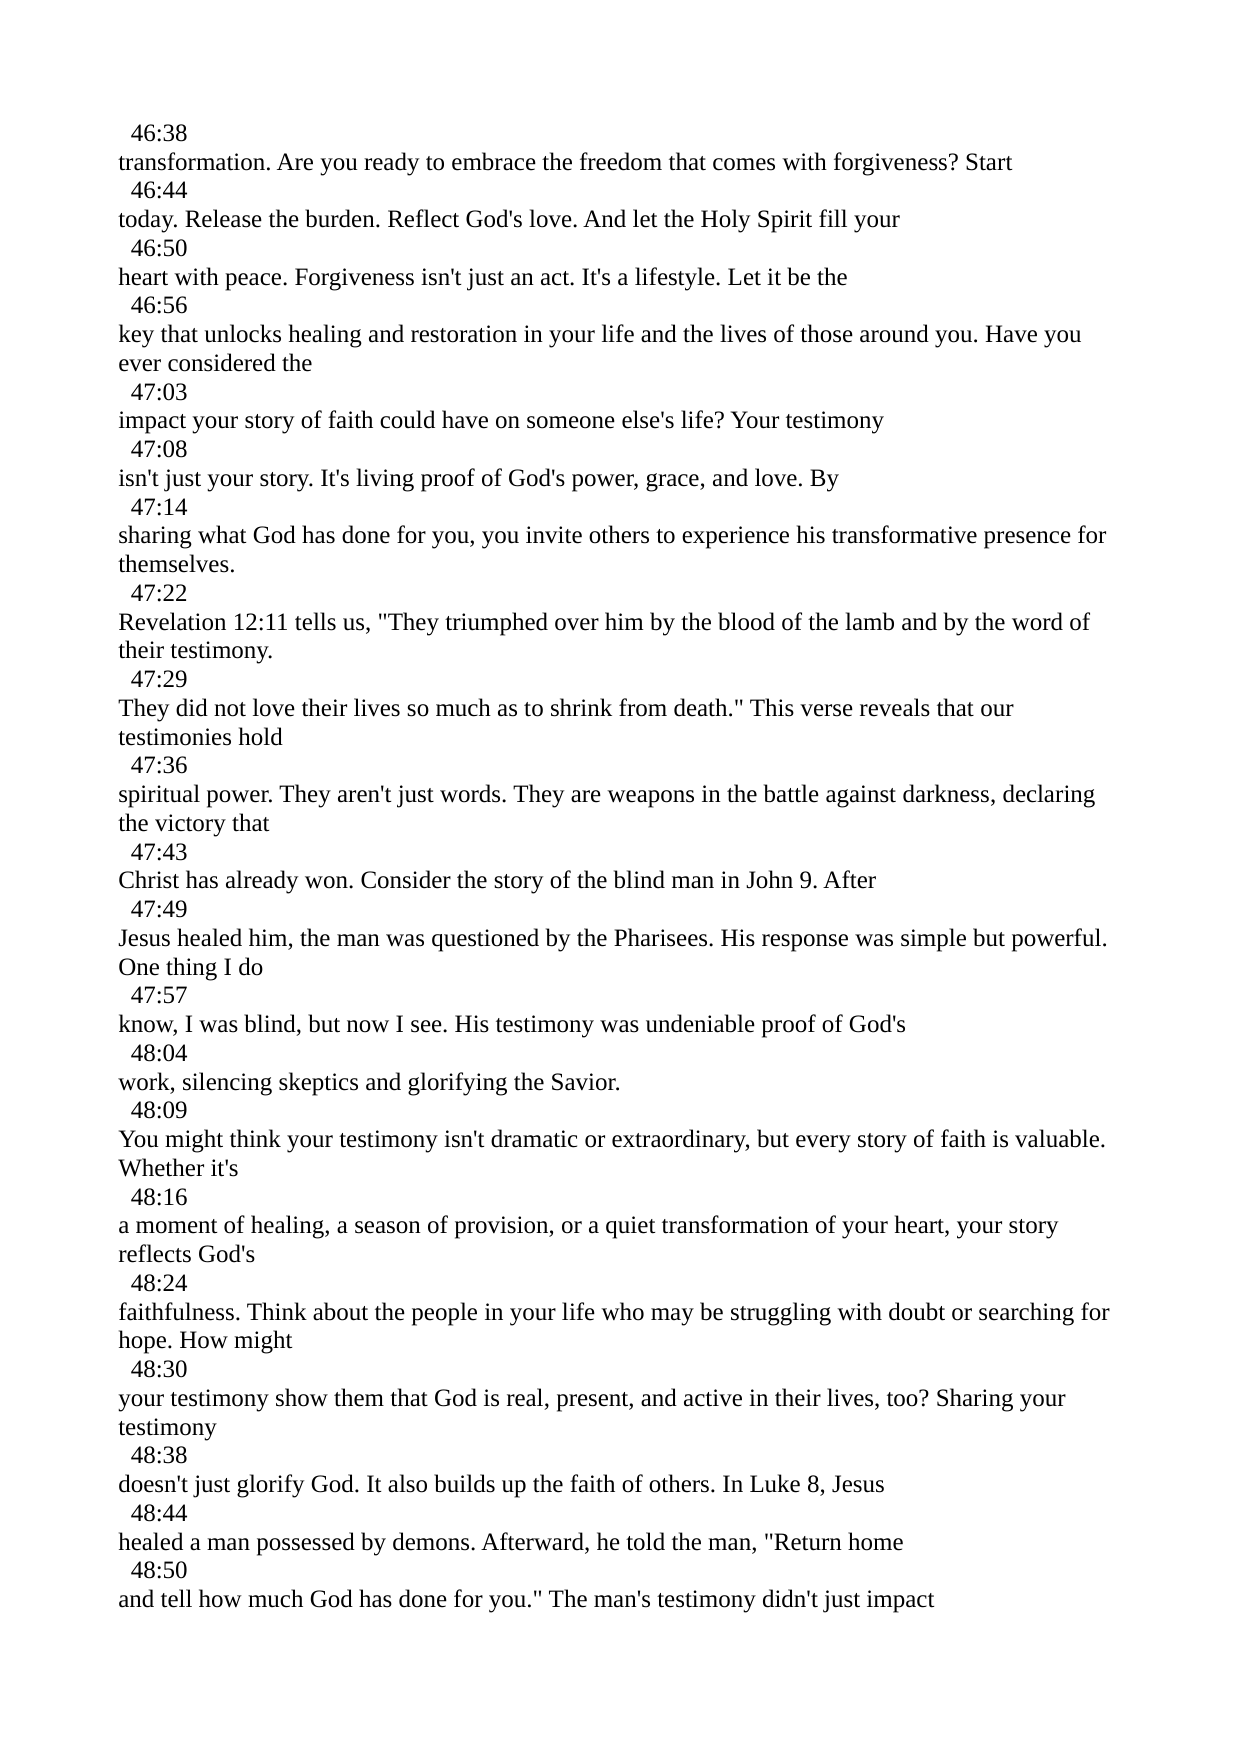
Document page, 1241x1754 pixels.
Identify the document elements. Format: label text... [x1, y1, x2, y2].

text 46:38 [131, 118, 1105, 147]
text faithfulness. Think about the people in your life who may be struggling with doubt or searching for hope. How might [118, 1297, 1122, 1354]
text 47:14 [131, 492, 1105, 521]
text 48:16 [131, 1182, 1105, 1211]
text and tell how much God has done for you." The man's testimony didn't just impact [118, 1584, 1122, 1613]
text Christ has already won. Consider the story of the blind man in John 9. After [118, 866, 1122, 894]
text 48:04 [131, 1038, 1105, 1067]
text Revelation 12:11 tells us, "They triumphed over him by the blood of the lamb and by the word of their testimony. [118, 607, 1122, 664]
text They did not love their lives so much as to shrink from death." This verse reveals that our testimonies hold [118, 693, 1122, 751]
text your testimony show them that God is real, present, and active in their lives, too? Sharing your testimony [118, 1383, 1122, 1441]
text Jesus healed him, the man was questioned by the Pharisees. His response was simple but powerful. One thing I do [118, 923, 1122, 981]
text 47:36 [131, 751, 1105, 779]
text 48:44 [131, 1498, 1105, 1527]
text You might think your testimony isn't dramatic or extraordinary, but every story of faith is valuable. Whether it's [118, 1124, 1122, 1182]
text today. Release the burden. Reflect God's love. And let the Holy Spirit fill your [118, 204, 1122, 233]
text 48:50 [131, 1556, 1105, 1584]
text key that unlocks healing and restoration in your life and the lives of those around you. Have you ever considered the [118, 319, 1122, 377]
text 48:38 [131, 1441, 1105, 1469]
text a moment of healing, a season of provision, or a quiet transformation of your heart, your story reflects God's [118, 1211, 1122, 1268]
text 48:30 [131, 1354, 1105, 1383]
text impact your story of faith could have on someone else's life? Your testimony [118, 406, 1122, 434]
text 47:49 [131, 894, 1105, 923]
text 46:50 [131, 233, 1105, 262]
text 47:57 [131, 981, 1105, 1009]
text doesn't just glorify God. It also builds up the faith of others. In Luke 8, Jesus [118, 1469, 1122, 1498]
text sharing what God has done for you, you invite others to experience his transformative presence for themselves. [118, 521, 1122, 578]
text 46:56 [131, 291, 1105, 319]
text heart with peace. Forgiveness isn't just an act. It's a lifestyle. Let it be the [118, 262, 1122, 291]
text 48:24 [131, 1268, 1105, 1297]
text transformation. Are you ready to embrace the freedom that comes with forgiveness? Start [118, 147, 1122, 176]
text 47:03 [131, 377, 1105, 406]
text isn't just your story. It's living proof of God's power, grace, and love. By [118, 463, 1122, 492]
text know, I was blind, but now I see. His testimony was undeniable proof of God's [118, 1009, 1122, 1038]
text 47:22 [131, 578, 1105, 607]
text 46:44 [131, 176, 1105, 204]
text 47:43 [131, 837, 1105, 866]
text 47:08 [131, 434, 1105, 463]
text 47:29 [131, 664, 1105, 693]
text 48:09 [131, 1096, 1105, 1124]
text spiritual power. They aren't just words. They are weapons in the battle against darkness, declaring the victory that [118, 779, 1122, 837]
text healed a man possessed by demons. Afterward, he told the man, "Return home [118, 1527, 1122, 1556]
text work, silencing skeptics and glorifying the Savior. [118, 1067, 1122, 1096]
